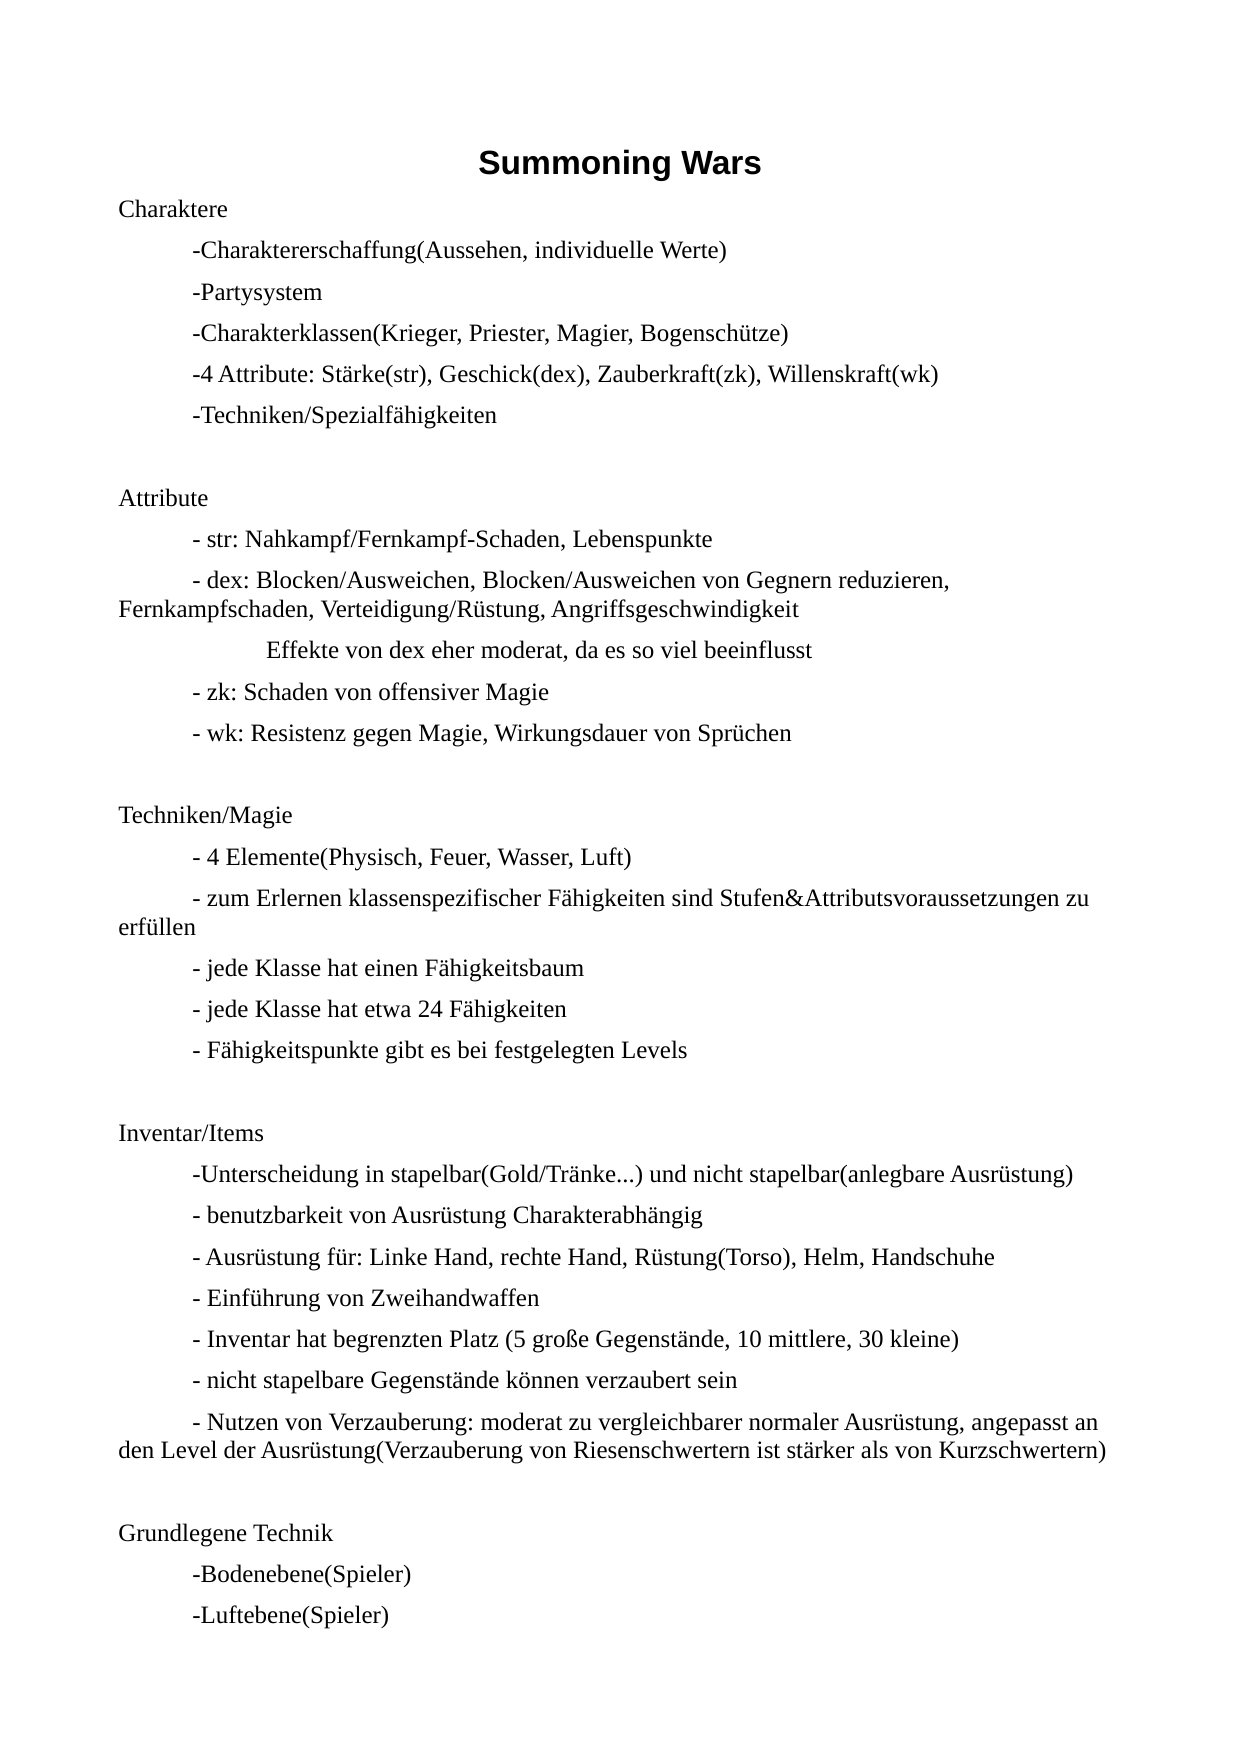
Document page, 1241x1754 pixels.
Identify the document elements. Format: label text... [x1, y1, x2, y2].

text -Unterscheidung in stapelbar(Gold/Tränke...) und nicht stapelbar(anlegbare Ausrüstung) [118, 1159, 1122, 1188]
text - dex: Blocken/Ausweichen, Blocken/Ausweichen von Gegnern reduzieren, Fernkampfschaden, Verteidigung/Rüstung, Angriffsgeschwindigkeit [118, 566, 1122, 623]
text - Inventar hat begrenzten Platz (5 große Gegenstände, 10 mittlere, 30 kleine) [118, 1324, 1122, 1353]
text -4 Attribute: Stärke(str), Geschick(dex), Zauberkraft(zk), Willenskraft(wk) [118, 359, 1122, 388]
text - benutzbarkeit von Ausrüstung Charakterabhängig [118, 1201, 1122, 1229]
text -Luftebene(Spieler) [118, 1601, 1122, 1629]
text Inventar/Items [118, 1118, 1122, 1147]
text - jede Klasse hat etwa 24 Fähigkeiten [118, 994, 1122, 1023]
text -Charakterklassen(Krieger, Priester, Magier, Bogenschütze) [118, 318, 1122, 347]
text Effekte von dex eher moderat, da es so viel beeinflusst [118, 636, 1122, 664]
text - str: Nahkampf/Fernkampf-Schaden, Lebenspunkte [118, 524, 1122, 553]
text - jede Klasse hat einen Fähigkeitsbaum [118, 953, 1122, 982]
text -Bodenebene(Spieler) [118, 1559, 1122, 1588]
text -Techniken/Spezialfähigkeiten [118, 401, 1122, 429]
text - 4 Elemente(Physisch, Feuer, Wasser, Luft) [118, 842, 1122, 871]
text - Einführung von Zweihandwaffen [118, 1283, 1122, 1312]
text - wk: Resistenz gegen Magie, Wirkungsdauer von Sprüchen [118, 718, 1122, 747]
text - zk: Schaden von offensiver Magie [118, 677, 1122, 706]
subtitle Summoning Wars [118, 143, 1122, 182]
text - Nutzen von Verzauberung: moderat zu vergleichbarer normaler Ausrüstung, angepasst an den Level der Ausrüstung(Verzauberung von Riesenschwertern ist stärker als von Kurzschwertern) [118, 1407, 1122, 1464]
text Techniken/Magie [118, 801, 1122, 829]
text -Partysystem [118, 277, 1122, 306]
text - Ausrüstung für: Linke Hand, rechte Hand, Rüstung(Torso), Helm, Handschuhe [118, 1242, 1122, 1271]
text Attribute [118, 483, 1122, 512]
text Grundlegene Technik [118, 1518, 1122, 1547]
text - nicht stapelbare Gegenstände können verzaubert sein [118, 1366, 1122, 1394]
text - zum Erlernen klassenspezifischer Fähigkeiten sind Stufen&Attributsvoraussetzungen zu erfüllen [118, 883, 1122, 941]
text Charaktere [118, 194, 1122, 223]
text - Fähigkeitspunkte gibt es bei festgelegten Levels [118, 1036, 1122, 1064]
text -Charaktererschaffung(Aussehen, individuelle Werte) [118, 236, 1122, 264]
